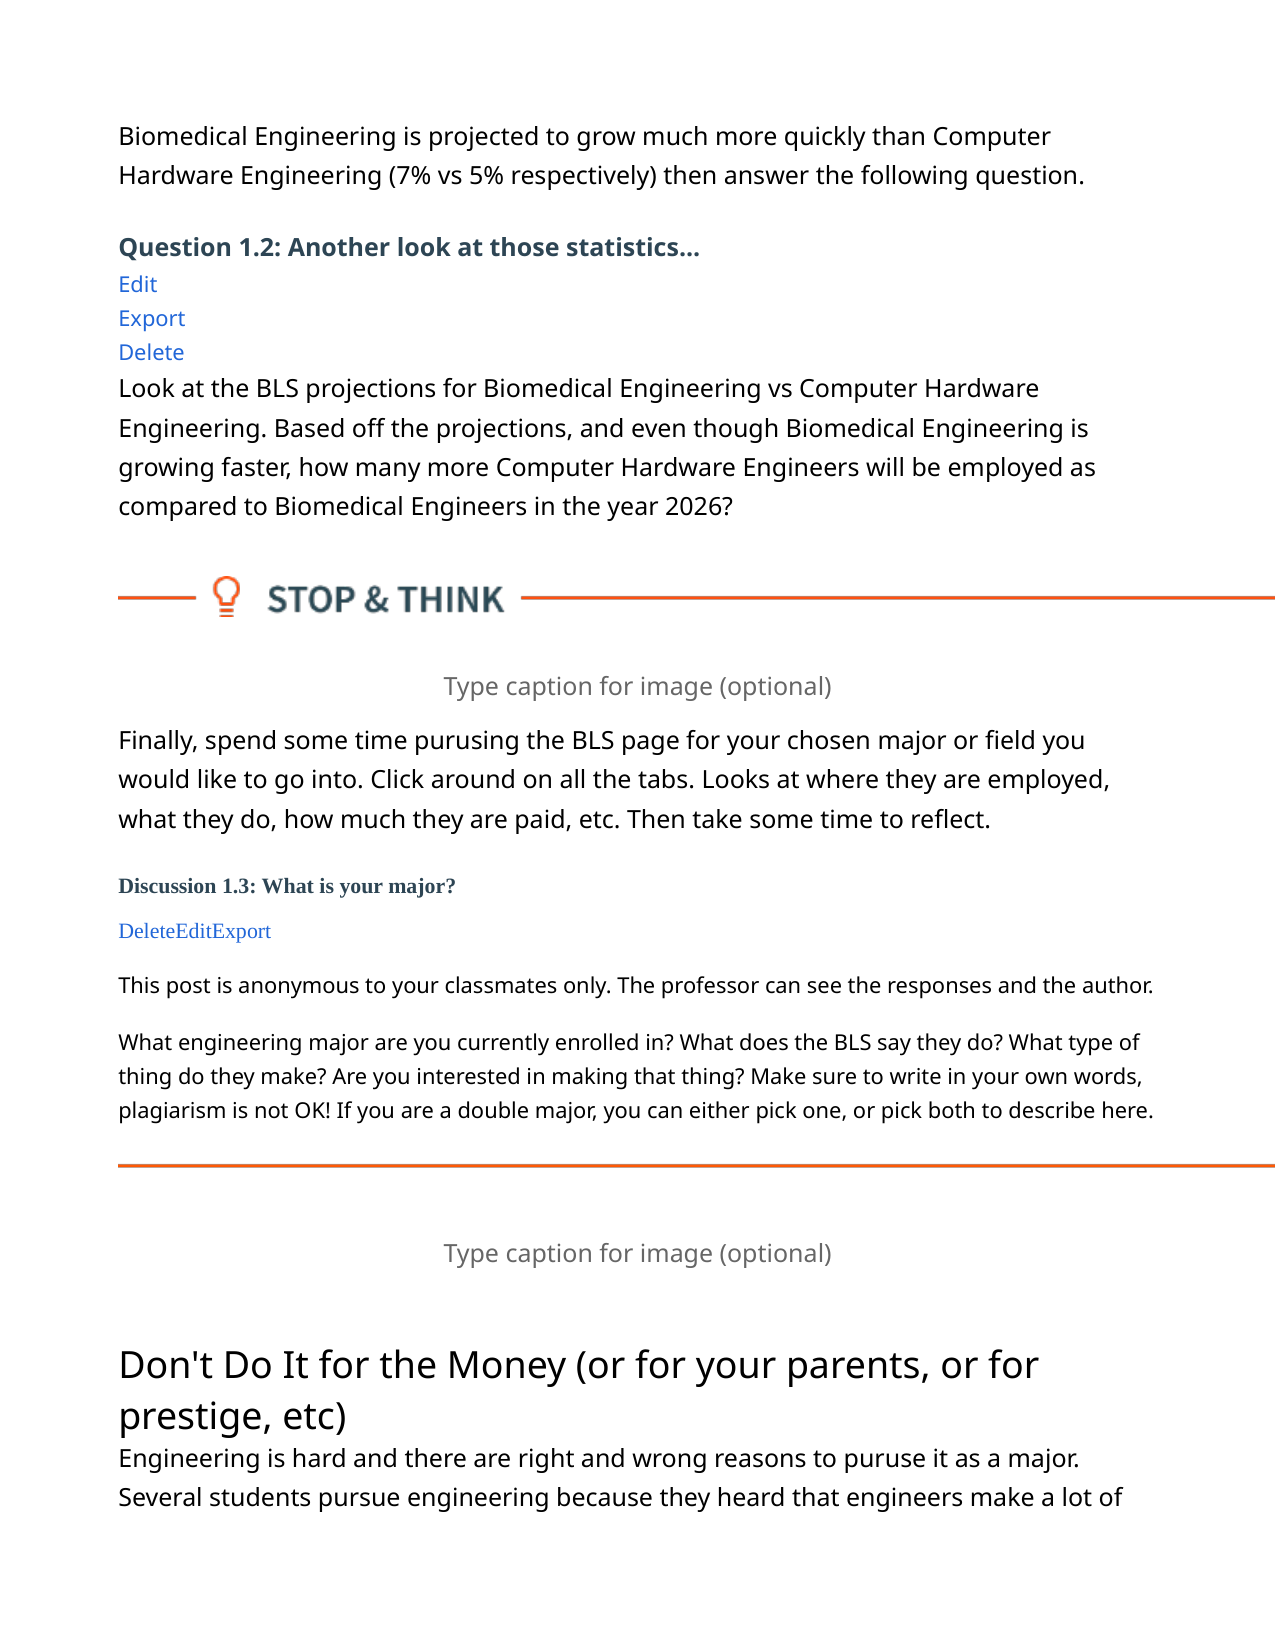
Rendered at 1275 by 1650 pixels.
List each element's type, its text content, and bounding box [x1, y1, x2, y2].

text Biomedical Engineering is projected to grow much more quickly than Computer Hardware Engineering (7% vs 5% respectively) then answer the following question. [118, 118, 1157, 191]
text Edit [118, 269, 1157, 298]
text This post is anonymous to your classmates only. The professor can see the responses and the author. [118, 971, 1157, 1000]
subtitle Don't Do It for the Money (or for your parents, or for prestige, etc) [118, 1338, 1157, 1440]
text Discussion 1.3: What is your major? [118, 873, 1141, 899]
text Engineering is hard and there are right and wrong reasons to puruse it as a major. Several students pursue engineering because they heard that engineers make a lot of [118, 1440, 1157, 1514]
text Question 1.2: Another look at those statistics... [118, 229, 1133, 263]
text DeleteEditExport [118, 918, 1157, 943]
text Type caption for image (optional) [118, 668, 1157, 702]
text Delete [118, 337, 1157, 367]
picture [118, 1144, 1275, 1185]
picture [118, 576, 1275, 617]
text Finally, spend some time purusing the BLS page for your chosen major or field you would like to go into. Click around on all the tabs. Looks at where they are employed, what they do, how much they are paid, etc. Then take some time to reflect. [118, 723, 1157, 835]
text Type caption for image (optional) [118, 1236, 1157, 1270]
text Look at the BLS projections for Biomedical Engineering vs Computer Hardware Engineering. Based off the projections, and even though Biomedical Engineering is growing faster, how many more Computer Hardware Engineers will be employed as compared to Biomedical Engineers in the year 2026? [118, 371, 1157, 523]
text Export [118, 303, 1157, 333]
text What engineering major are you currently enrolled in? What does the BLS say they do? What type of thing do they make? Are you interested in making that thing? Make sure to write in your own words, plagiarism is not OK! If you are a double major, you can either pick one, or pick both to describe here. [118, 1027, 1157, 1125]
